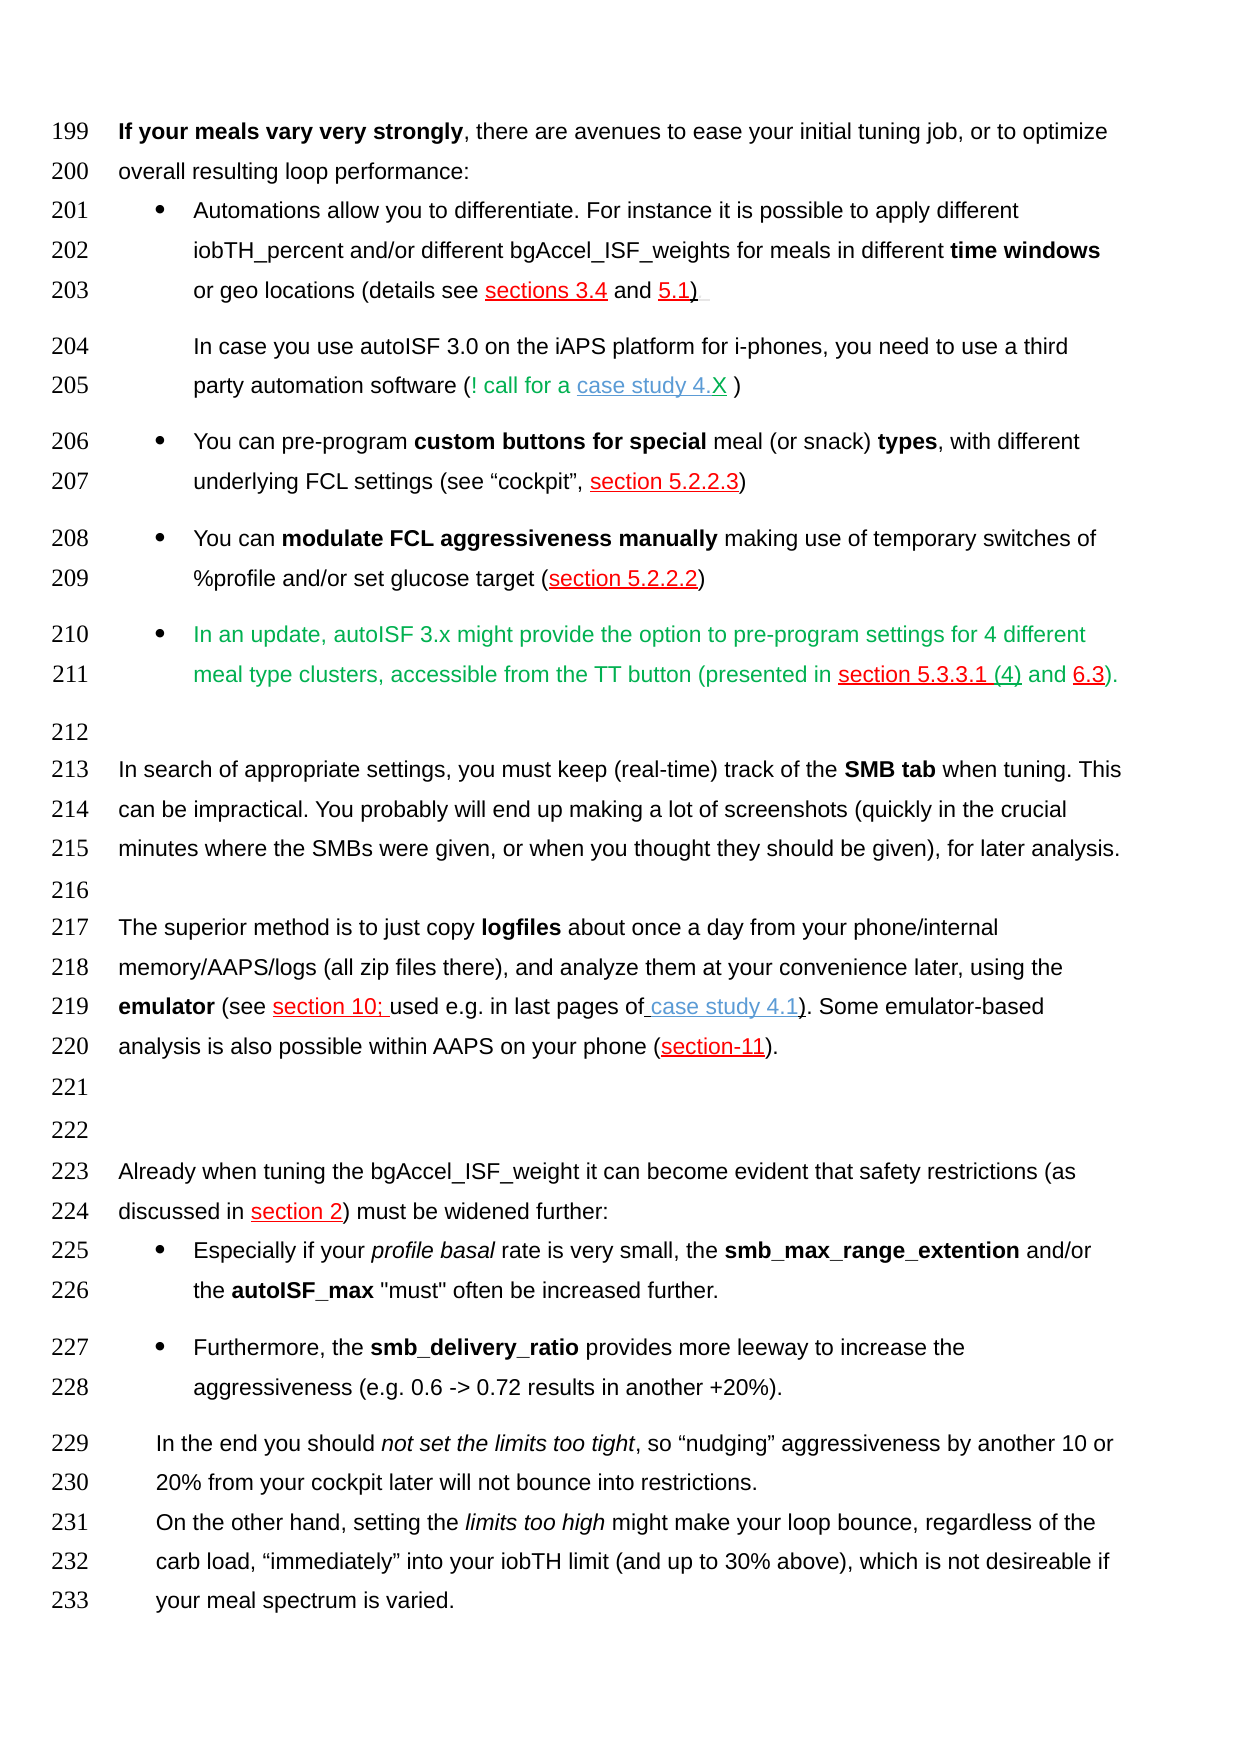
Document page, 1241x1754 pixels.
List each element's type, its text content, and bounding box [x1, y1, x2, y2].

list In case you use autoISF 3.0 on the iAPS platform for i-phones, you need to use a third party automation software (! call for a case study 4.X ) [193, 333, 1122, 398]
text Already when tuning the bgAccel_ISF_weight it can become evident that safety restrictions (as discussed in section 2) must be widened further: [118, 1158, 1122, 1224]
text In search of appropriate settings, you must keep (real-time) track of the SMB tab when tuning. This can be impractical. You probably will end up making a lot of screenshots (quickly in the crucial minutes where the SMBs were given, or when you thought they should be given), for later analysis. [118, 756, 1122, 862]
list Especially if your profile basal rate is very small, the smb_max_range_extention and/or the autoISF_max "must" often be increased further. [156, 1237, 1122, 1304]
text On the other hand, setting the limits too high might make your loop bounce, regardless of the carb load, “immediately” into your iobTH limit (and up to 30% above), which is not desireable if your meal spectrum is varied. [156, 1508, 1122, 1614]
text In the end you should not set the limits too tight, so “nudging” aggressiveness by another 10 or 20% from your cockpit later will not bounce into restrictions. [156, 1429, 1122, 1495]
text If your meals vary very strongly, there are avenues to ease your initial tuning job, or to optimize overall resulting loop performance: [118, 118, 1122, 184]
list Automations allow you to differentiate. For instance it is possible to apply different iobTH_percent and/or different bgAccel_ISF_weights for meals in different time windows or geo locations (details see sections 3.4 and 5.1). [156, 197, 1122, 303]
list You can pre-program custom buttons for special meal (or snack) types, with different underlying FCL settings (see “cockpit”, section 5.2.2.3) [156, 428, 1122, 495]
list You can modulate FCL aggressiveness manually making use of temporary switches of %profile and/or set glucose target (section 5.2.2.2) [156, 524, 1122, 591]
text The superior method is to just copy logfiles about once a day from your phone/internal memory/AAPS/logs (all zip files there), and analyze them at your convenience later, using the emulator (see section 10; used e.g. in last pages of case study 4.1). Some emulator-based analysis is also possible within AAPS on your phone (section-11). [118, 914, 1122, 1059]
list Furthermore, the smb_delivery_ratio provides more leeway to increase the aggressiveness (e.g. 0.6 -> 0.72 results in another +20%). [156, 1333, 1122, 1400]
list In an update, autoISF 3.x might provide the option to pre-program settings for 4 different meal type clusters, accessible from the TT button (presented in section 5.3.3.1 (4) and 6.3). [156, 621, 1122, 687]
